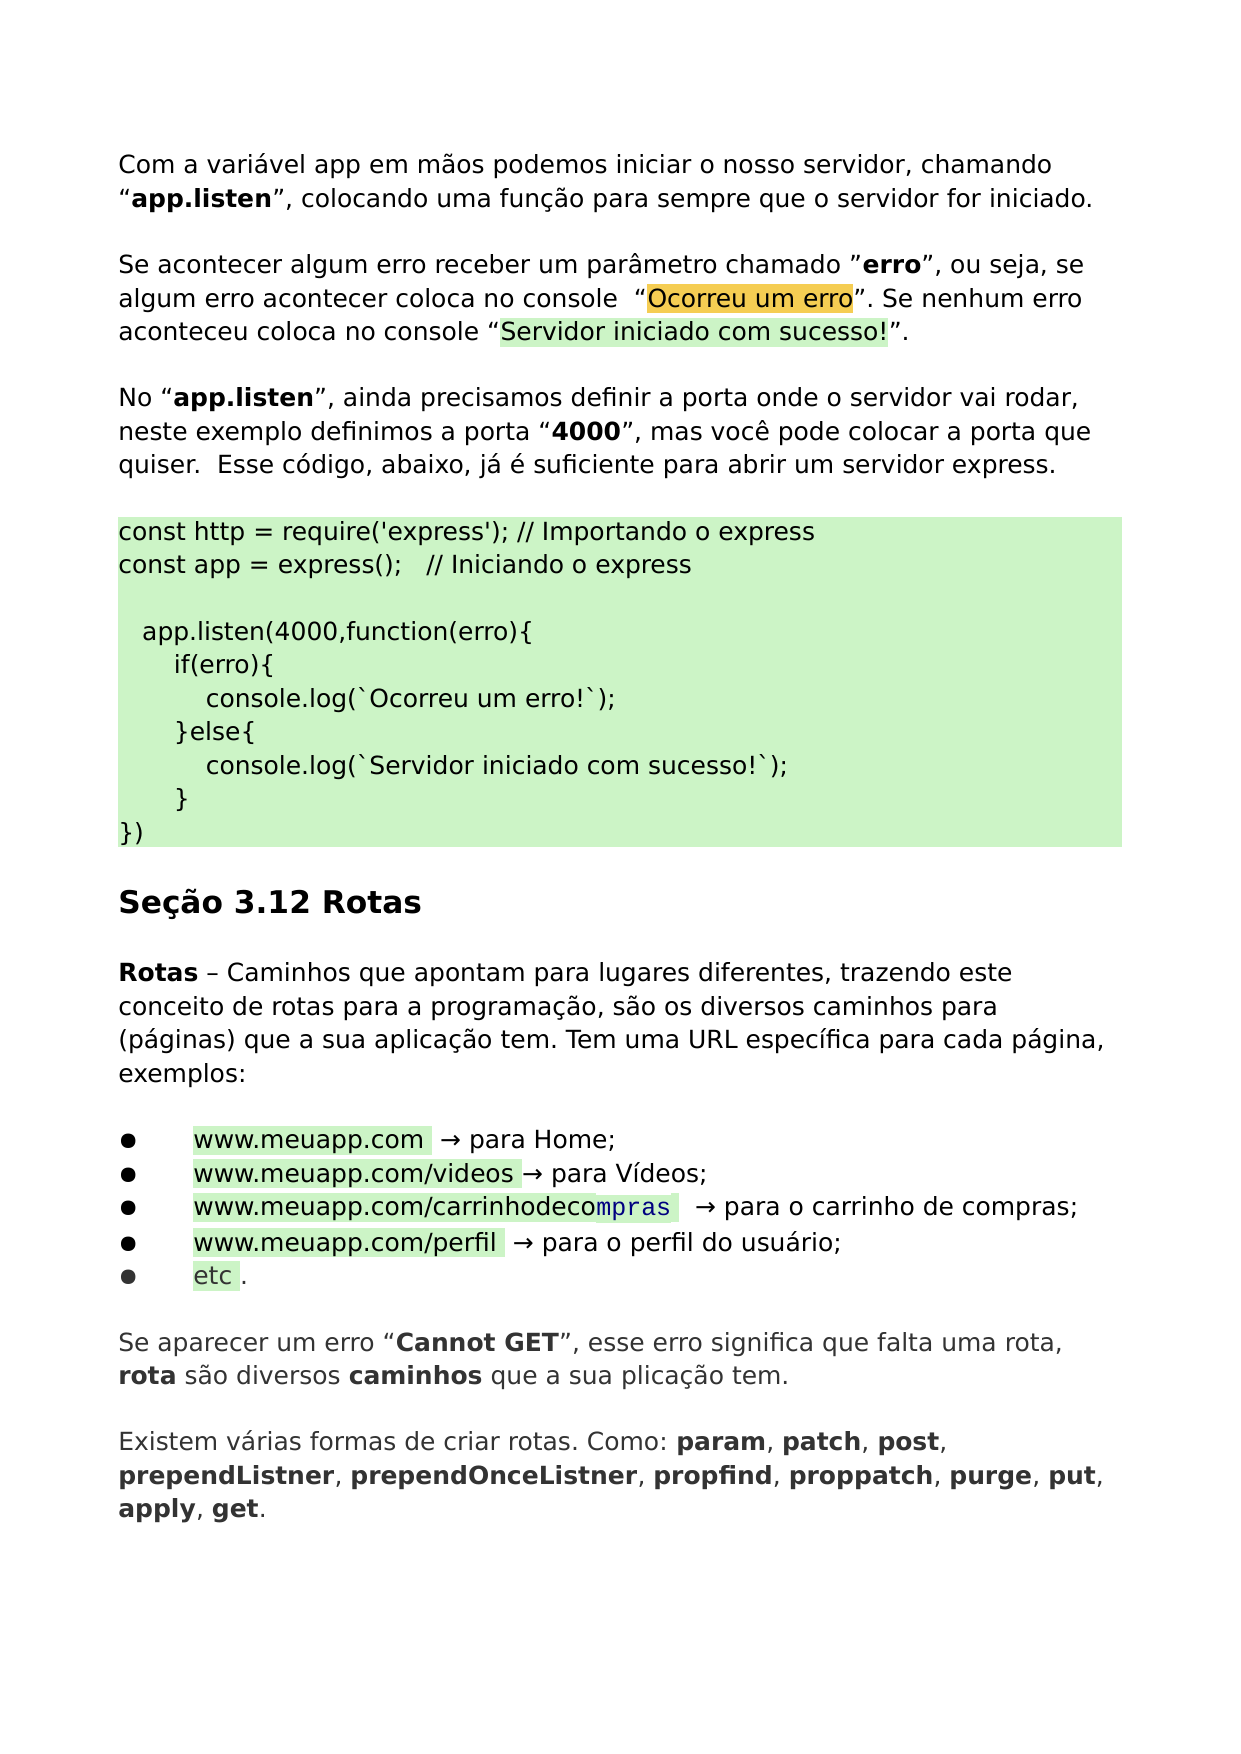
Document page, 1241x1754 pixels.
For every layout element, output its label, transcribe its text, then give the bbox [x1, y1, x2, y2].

text No “app.listen”, ainda precisamos definir a porta onde o servidor vai rodar, neste exemplo definimos a porta “4000”, mas você pode colocar a porta que quiser. Esse código, abaixo, já é suficiente para abrir um servidor express. [118, 384, 1122, 480]
list etc . [118, 1261, 1122, 1291]
text const app = express(); // Iniciando o express [118, 550, 1122, 579]
text }else{ [118, 717, 1122, 746]
text const http = require('express'); // Importando o express [118, 517, 1122, 546]
text Existem várias formas de criar rotas. Como: param, patch, post, prependListner, prependOnceListner, propfind, proppatch, purge, put, apply, get. [118, 1427, 1122, 1524]
list www.meuapp.com/carrinhodecompras → para o carrinho de compras; [118, 1193, 1122, 1223]
text Com a variável app em mãos podemos iniciar o nosso servidor, chamando “app.listen”, colocando uma função para sempre que o servidor for iniciado. [118, 151, 1122, 213]
list www.meuapp.com → para Home; [118, 1126, 1122, 1155]
text if(erro){ [118, 650, 1122, 679]
text app.listen(4000,function(erro){ [118, 617, 1122, 646]
text Se acontecer algum erro receber um parâmetro chamado ”erro”, ou seja, se algum erro acontecer coloca no console “Ocorreu um erro”. Se nenhum erro aconteceu coloca no console “Servidor iniciado com sucesso!”. [118, 250, 1122, 347]
text Seção 3.12 Rotas [118, 884, 1122, 921]
list www.meuapp.com/videos → para Vídeos; [118, 1159, 1122, 1188]
list www.meuapp.com/perfil → para o perfil do usuário; [118, 1228, 1122, 1257]
text } [118, 784, 1122, 813]
text console.log(`Ocorreu um erro!`); [118, 684, 1122, 713]
text }) [118, 818, 1122, 847]
text Se aparecer um erro “Cannot GET”, esse erro significa que falta uma rota, rota são diversos caminhos que a sua plicação tem. [118, 1328, 1122, 1390]
text Rotas – Caminhos que apontam para lugares diferentes, trazendo este conceito de rotas para a programação, são os diversos caminhos para (páginas) que a sua aplicação tem. Tem uma URL específica para cada página, exemplos: [118, 959, 1122, 1088]
text console.log(`Servidor iniciado com sucesso!`); [118, 751, 1122, 780]
